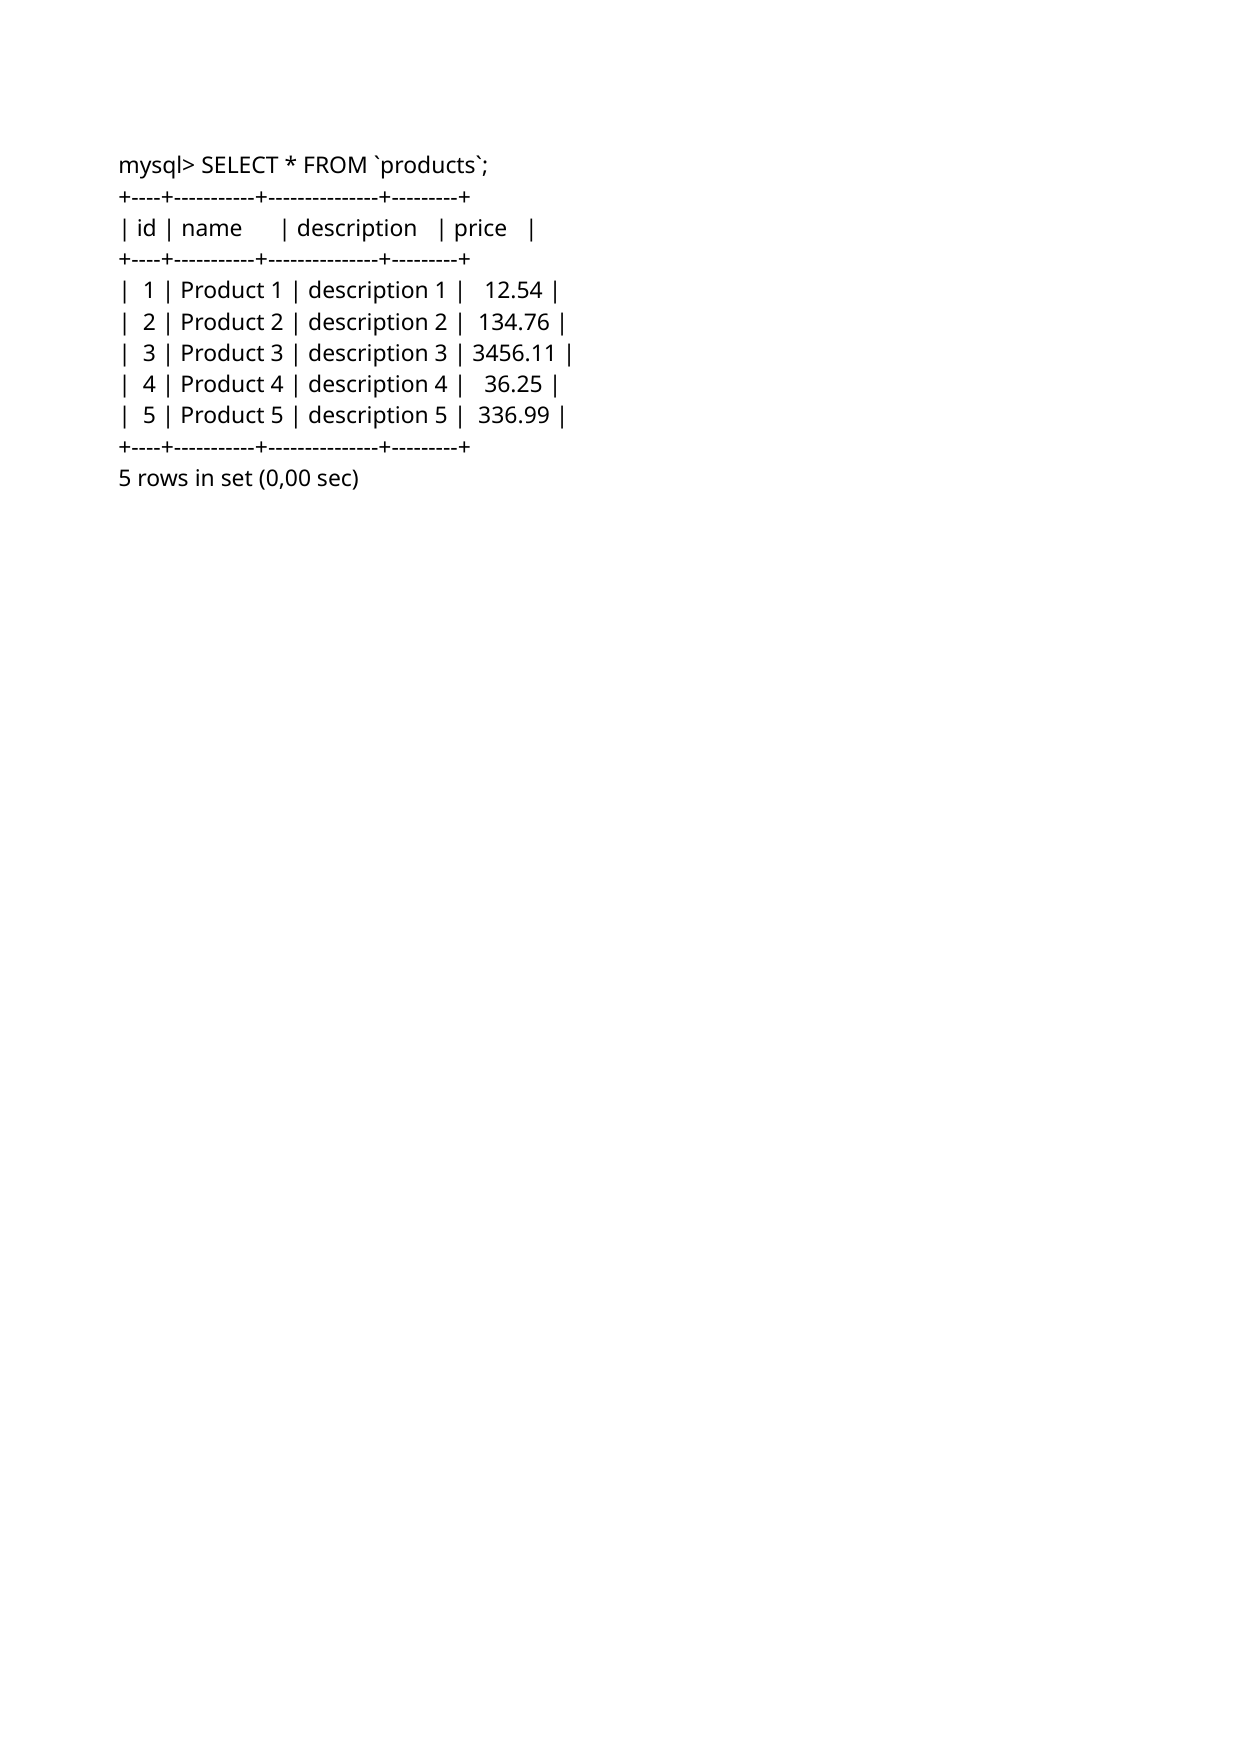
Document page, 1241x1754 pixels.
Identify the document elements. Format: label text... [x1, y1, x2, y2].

text +----+-----------+---------------+---------+ [118, 181, 1122, 212]
text | id | name | description | price | [118, 212, 1122, 243]
text | 2 | Product 2 | description 2 | 134.76 | [118, 306, 1122, 337]
text | 1 | Product 1 | description 1 | 12.54 | [118, 274, 1122, 306]
text +----+-----------+---------------+---------+ [118, 431, 1122, 462]
text | 4 | Product 4 | description 4 | 36.25 | [118, 368, 1122, 399]
text mysql> SELECT * FROM `products`; [118, 149, 1122, 181]
text +----+-----------+---------------+---------+ [118, 243, 1122, 274]
text | 5 | Product 5 | description 5 | 336.99 | [118, 399, 1122, 431]
text 5 rows in set (0,00 sec) [118, 462, 1122, 493]
text | 3 | Product 3 | description 3 | 3456.11 | [118, 337, 1122, 368]
